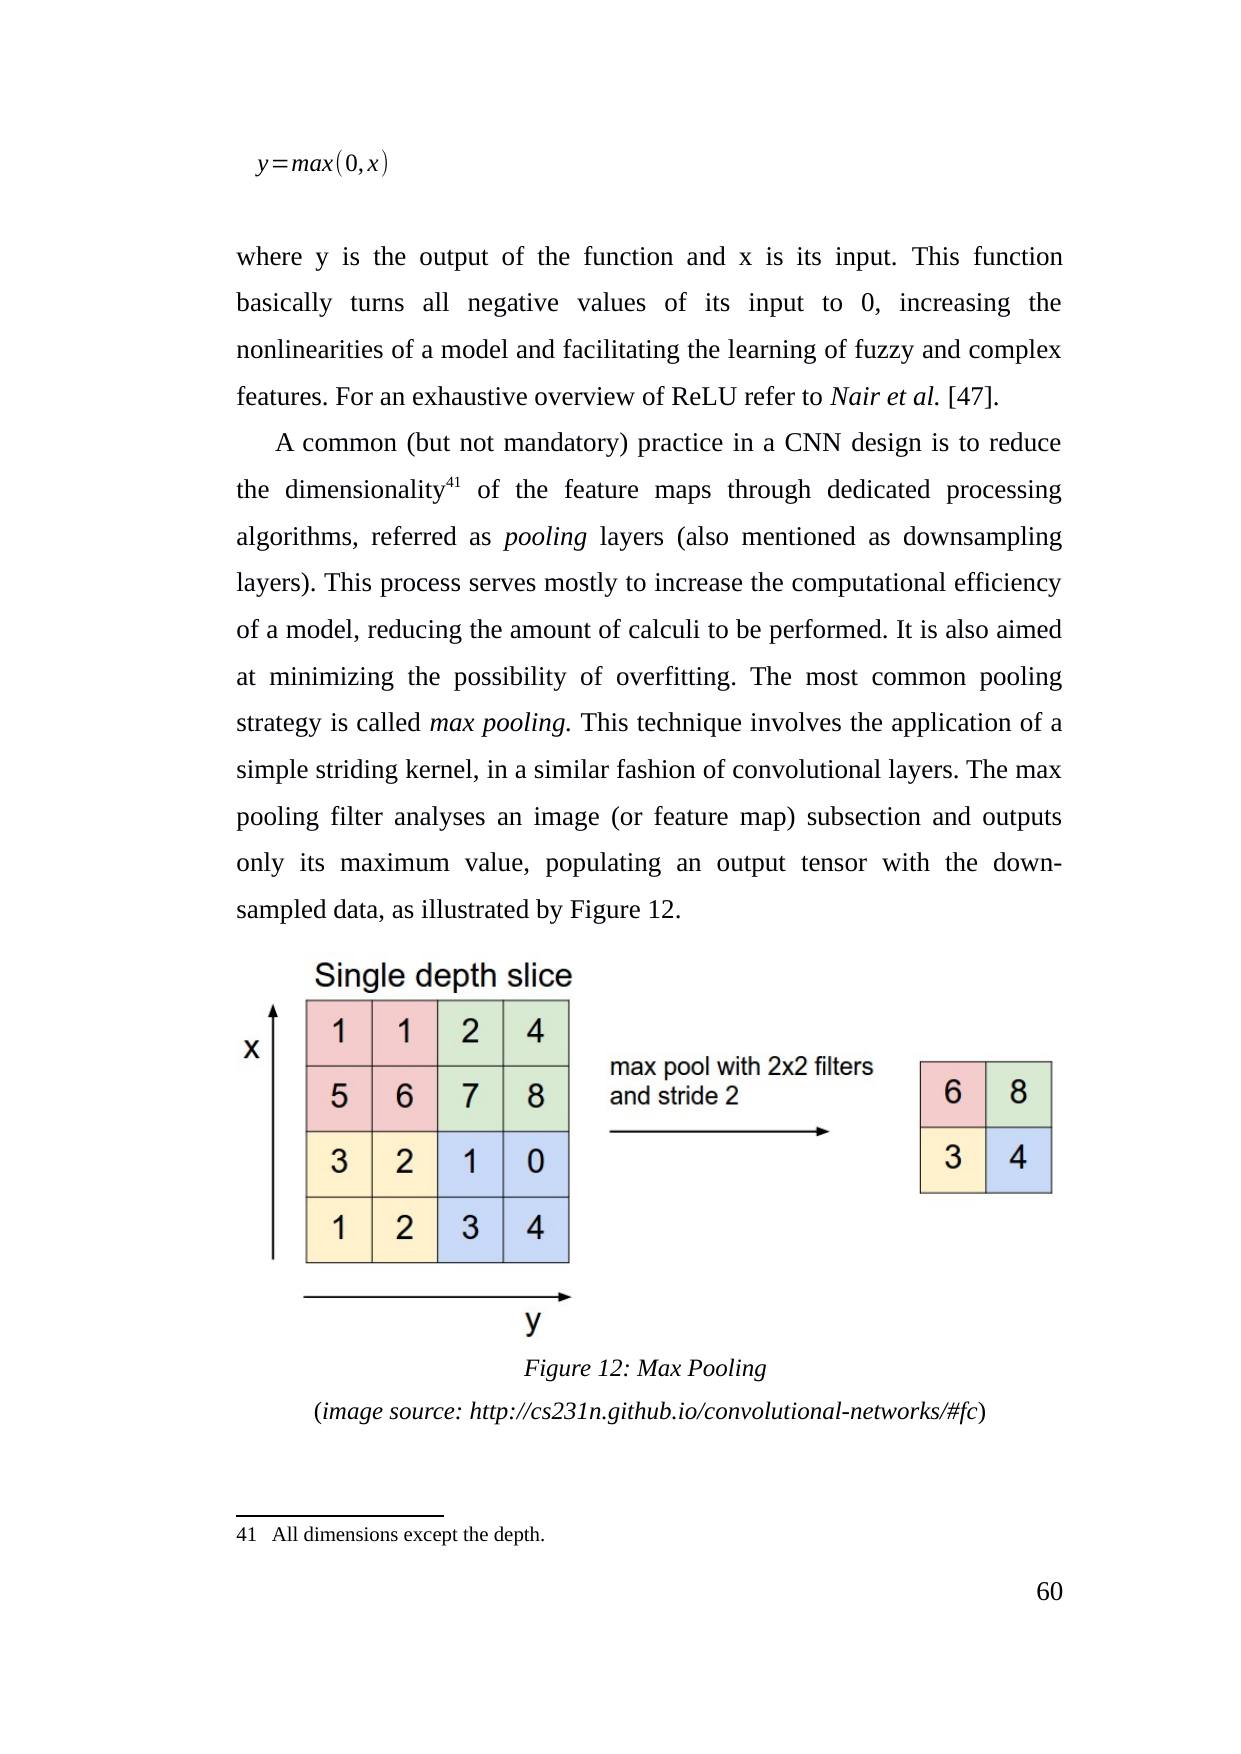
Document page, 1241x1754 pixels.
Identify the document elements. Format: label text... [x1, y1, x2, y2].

text All dimensions except the depth. [236, 1522, 1063, 1546]
text Figure 12: Max Pooling (image source: http://cs231n.github.io/convolutional-networks/#fc) [236, 1339, 1063, 1425]
text A common (but not mandatory) practice in a CNN design is to reduce the dimensionality of the feature maps through dedicated processing algorithms, referred as pooling layers (also mentioned as downsampling layers). This process serves mostly to increase the computational efficiency of a model, reducing the amount of calculi to be performed. It is also aimed at minimizing the possibility of overfitting. The most common pooling strategy is called max pooling. This technique involves the application of a simple striding kernel, in a similar fashion of convolutional layers. The max pooling filter analyses an image (or feature map) subsection and outputs only its maximum value, populating an output tensor with the down-sampled data, as illustrated by Figure 12. [236, 426, 1063, 924]
text where y is the output of the function and x is its input. This function basically turns all negative values of its input to 0, increasing the nonlinearities of a model and facilitating the learning of fuzzy and complex features. For an exhaustive overview of ReLU refer to Nair et al. [47]. [236, 240, 1063, 411]
picture [236, 952, 1063, 1339]
